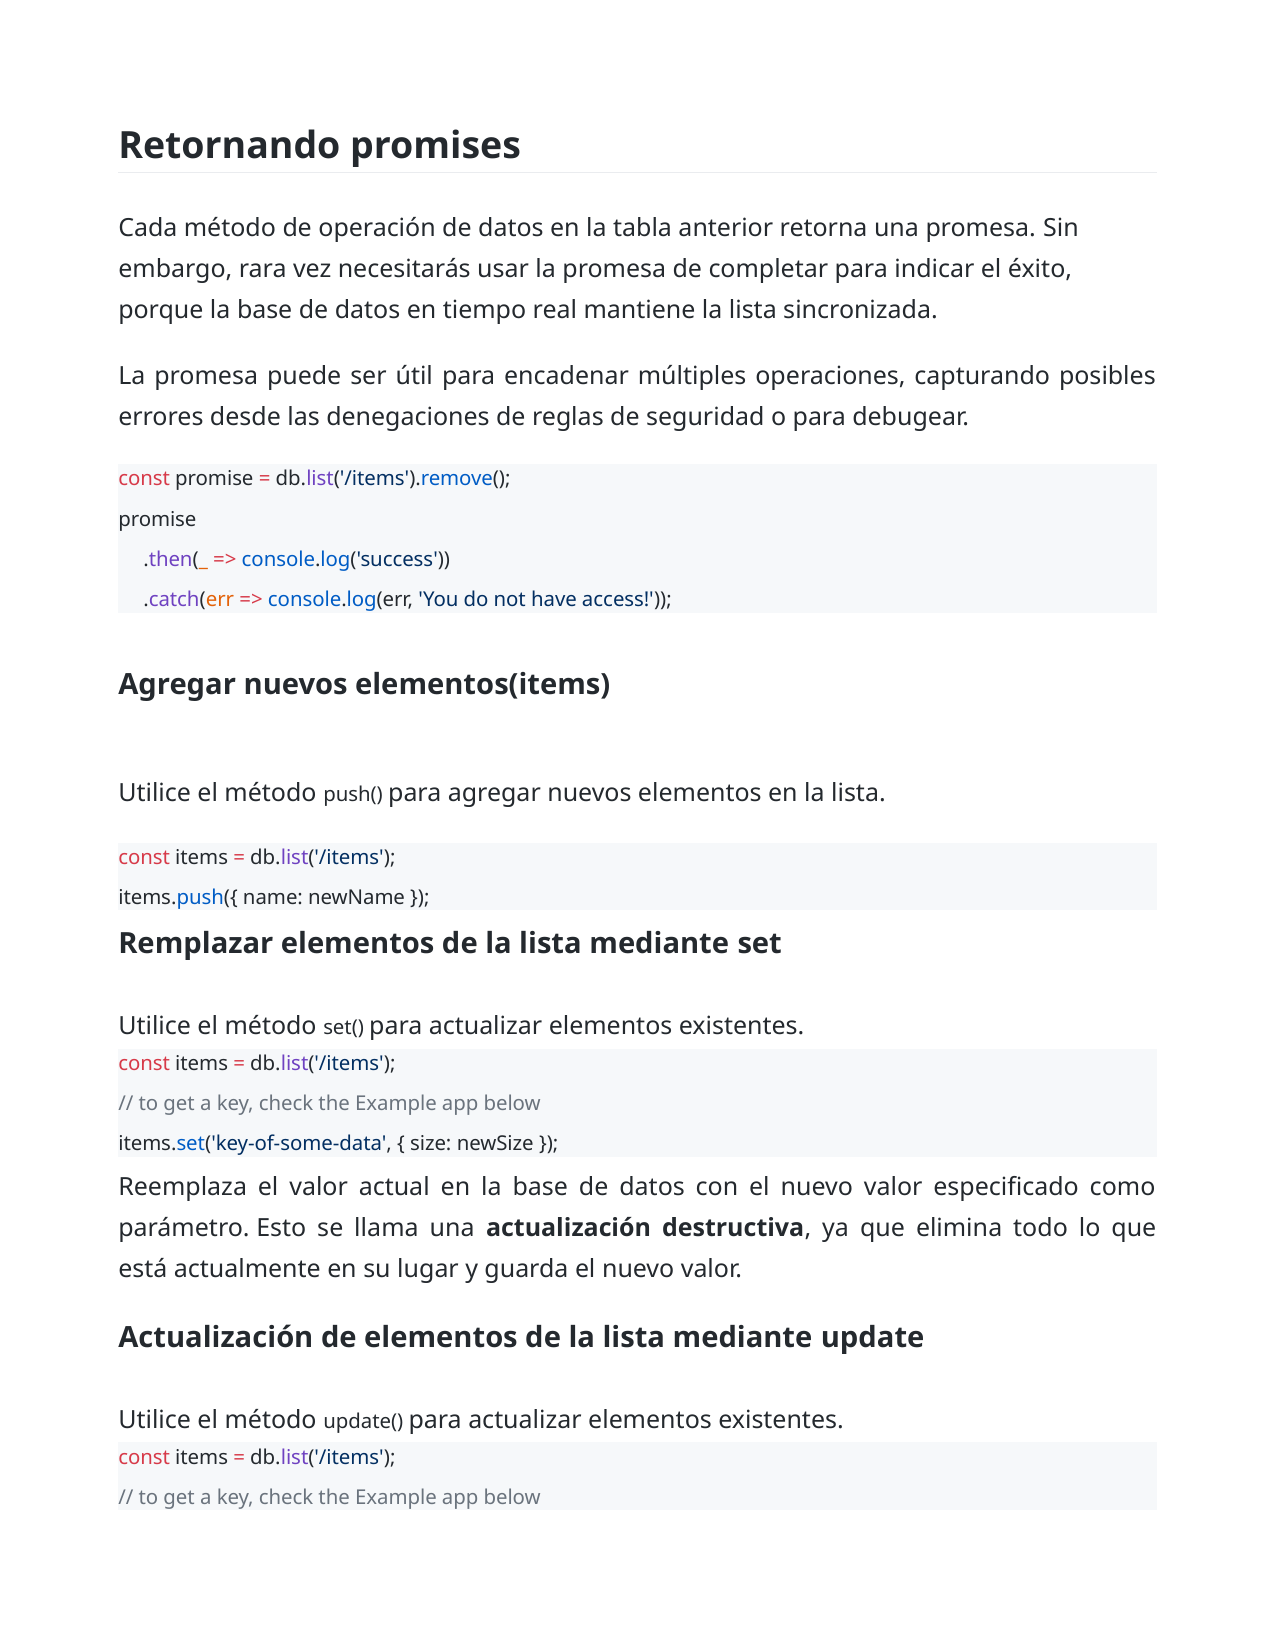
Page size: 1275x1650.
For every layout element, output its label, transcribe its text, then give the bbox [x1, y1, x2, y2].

text Utilice el método set() para actualizar elementos existentes. [118, 1008, 1157, 1042]
text Utilice el método update() para actualizar elementos existentes. [118, 1402, 1157, 1436]
text // to get a key, check the Example app below [118, 1089, 1157, 1117]
text .catch(err => console.log(err, 'You do not have access!')); [118, 585, 1157, 613]
text const items = db.list('/items'); [118, 1049, 1157, 1076]
text La promesa puede ser útil para encadenar múltiples operaciones, capturando posibles errores desde las denegaciones de reglas de seguridad o para debugear. [118, 357, 1157, 432]
text Reemplaza el valor actual en la base de datos con el nuevo valor especificado como parámetro. Esto se llama una actualización destructiva, ya que elimina todo lo que está actualmente en su lugar y guarda el nuevo valor. [118, 1169, 1157, 1285]
text const promise = db.list('/items').remove(); [118, 464, 1157, 492]
text promise [118, 504, 1157, 532]
subtitle Retornando promises [118, 118, 1157, 172]
text Cada método de operación de datos en la tabla anterior retorna una promesa. Sin embargo, rara vez necesitarás usar la promesa de completar para indicar el éxito, porque la base de datos en tiempo real mantiene la lista sincronizada. [118, 210, 1157, 326]
text items.set('key-of-some-data', { size: newSize }); [118, 1129, 1157, 1157]
text Utilice el método push() para agregar nuevos elementos en la lista. [118, 775, 1157, 809]
text items.push({ name: newName }); [118, 883, 1157, 910]
subtitle Remplazar elementos de la lista mediante set [118, 923, 1157, 962]
text const items = db.list('/items'); [118, 1442, 1157, 1470]
subtitle Actualización de elementos de la lista mediante update [118, 1317, 1157, 1356]
text // to get a key, check the Example app below [118, 1483, 1157, 1510]
text const items = db.list('/items'); [118, 843, 1157, 870]
subtitle Agregar nuevos elementos(items) [118, 663, 1157, 703]
text .then(_ => console.log('success')) [118, 544, 1157, 572]
